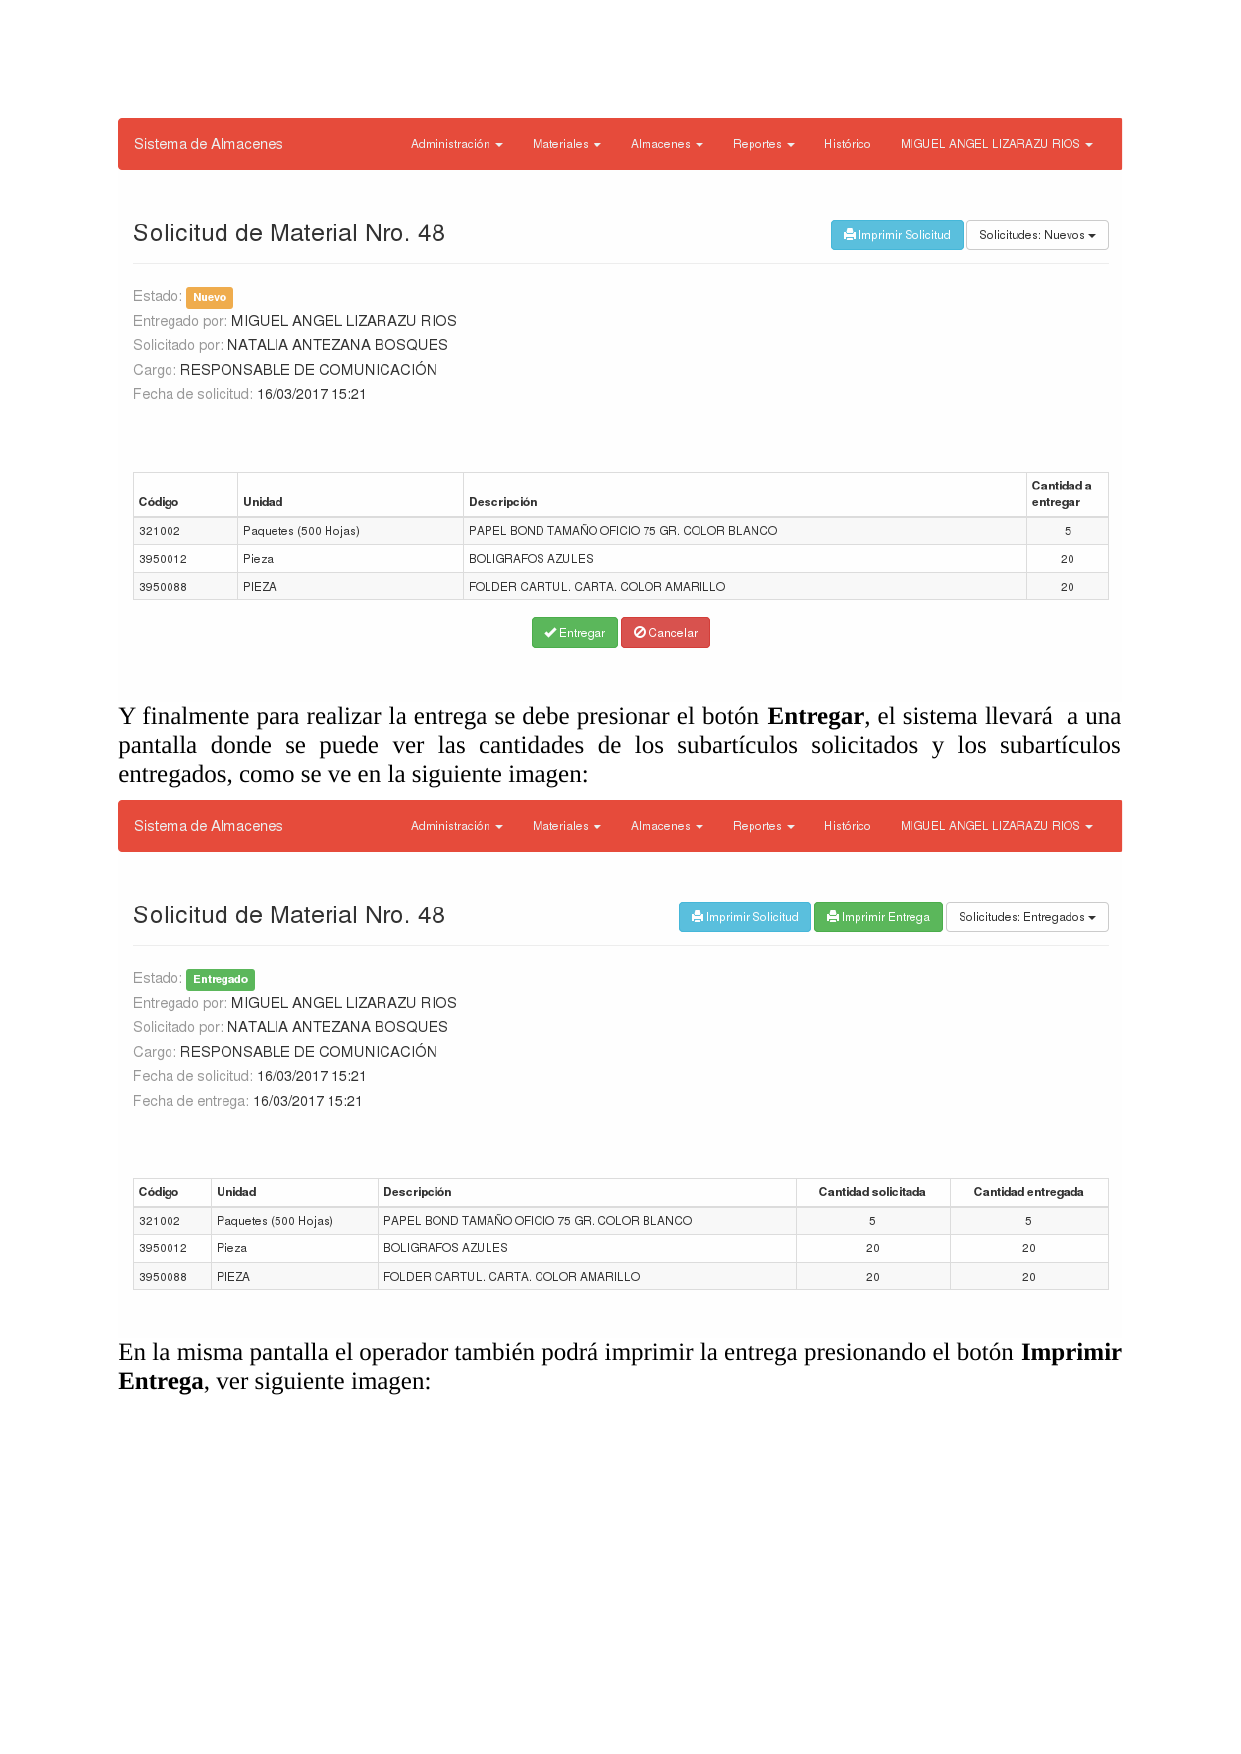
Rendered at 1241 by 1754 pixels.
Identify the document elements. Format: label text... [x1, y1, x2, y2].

picture [118, 800, 1123, 1338]
text Y finalmente para realizar la entrega se debe presionar el botón Entregar, el sistema llevará a una pantalla donde se puede ver las cantidades de los subartículos solicitados y los subartículos entregados, como se ve en la siguiente imagen: [118, 702, 1122, 788]
picture [118, 118, 1123, 702]
text En la misma pantalla el operador también podrá imprimir la entrega presionando el botón Imprimir Entrega, ver siguiente imagen: [118, 1338, 1122, 1395]
